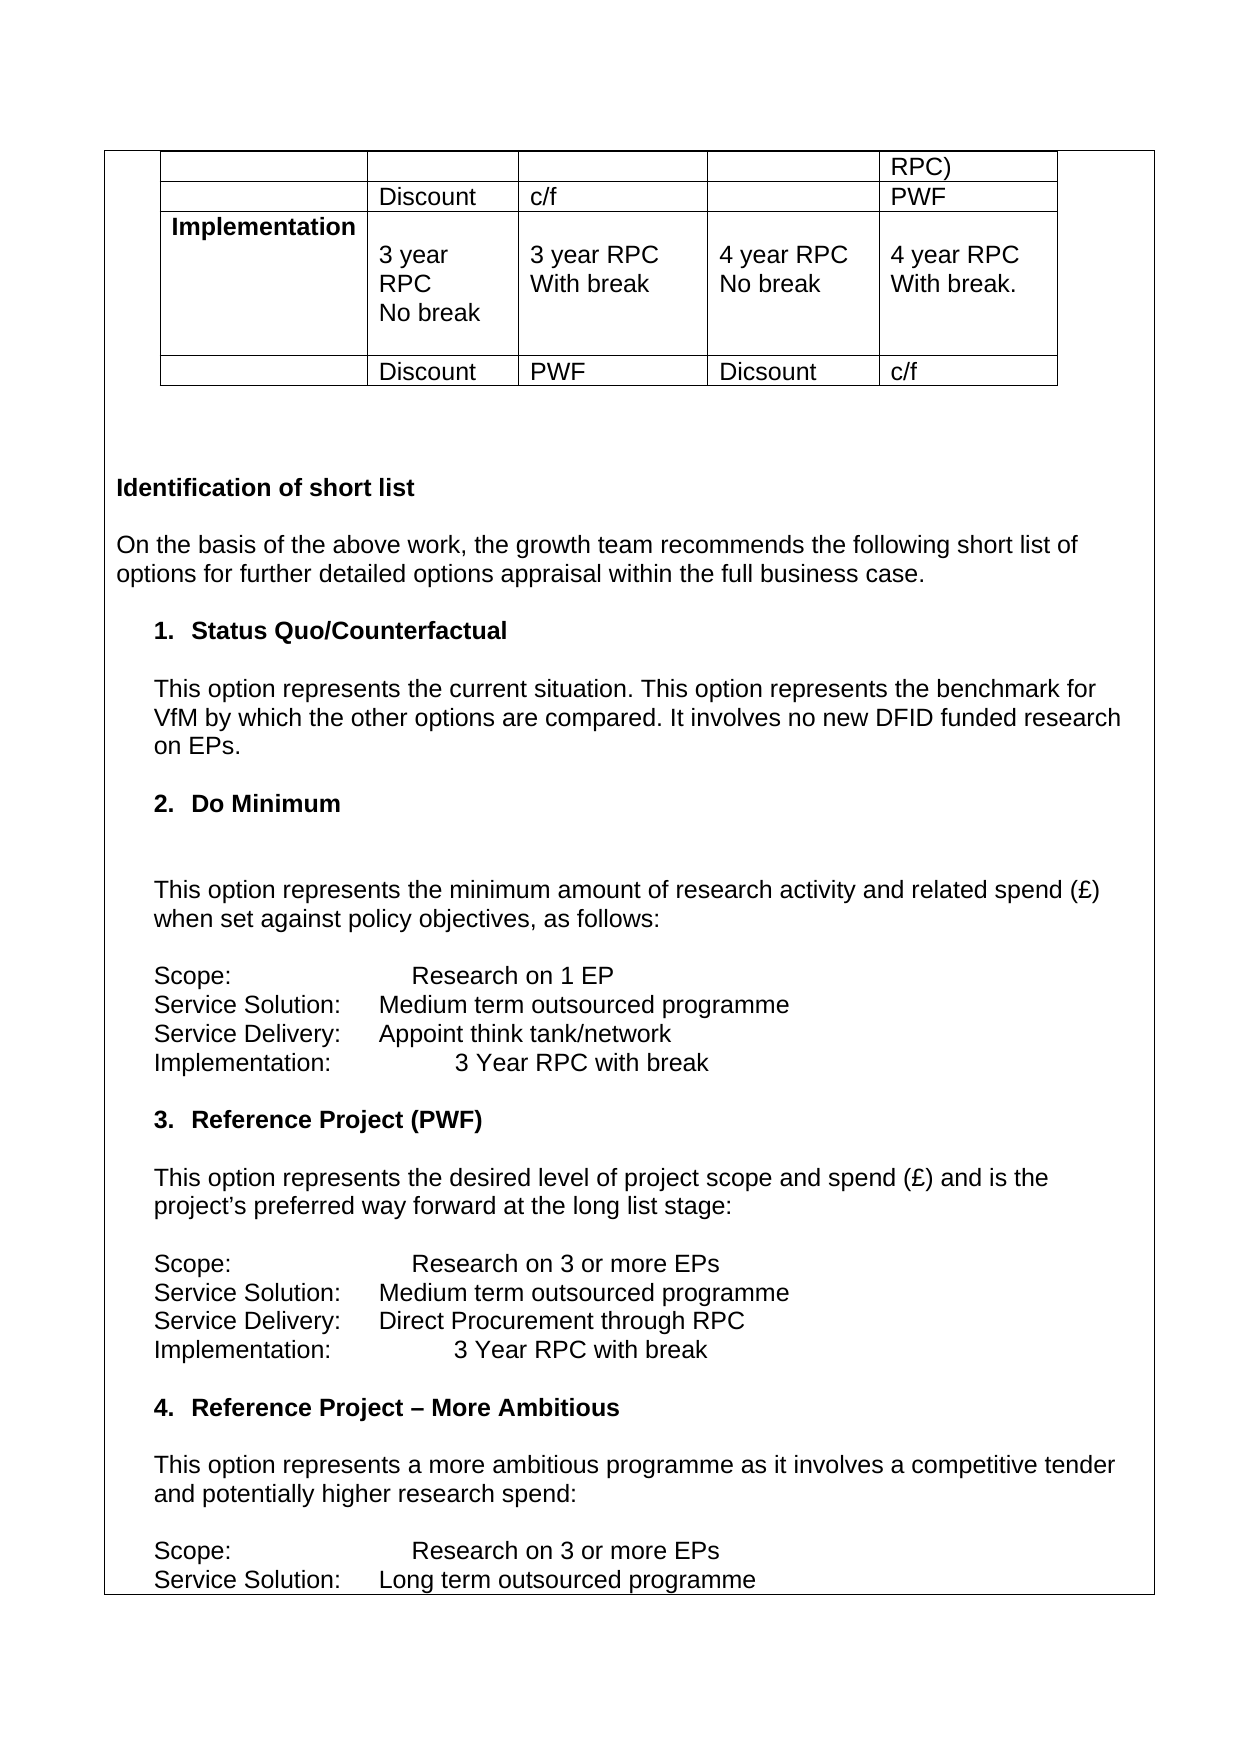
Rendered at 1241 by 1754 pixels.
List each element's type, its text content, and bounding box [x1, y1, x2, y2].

table_cell [161, 182, 367, 211]
table_cell Dicsount [708, 356, 879, 385]
table_cell [708, 152, 879, 181]
table_cell PWF [880, 182, 1057, 211]
table_cell 4 year RPC No break [708, 212, 879, 355]
table_cell 3 year RPC With break [519, 212, 707, 355]
table_cell Discount [368, 182, 518, 211]
table_cell [161, 356, 367, 385]
table_cell c/f [519, 182, 707, 211]
table_cell [368, 152, 518, 181]
table_cell Implementation [161, 212, 367, 355]
table_cell 3 year RPC No break [368, 212, 518, 355]
table_header A. What are the feasible options that address the need set out in the Strategic case? What are the policy objectives? The policy objective is to increase knowledge of the relevance of EP model for LICs. The critical success factors relevant to this project were identified as follows: Delivers high quality research Engages policy makers such that research is used (uptake) Has relevance for LIC priorities and their developmental needs Represents value for money (VFM) The options appraisal evaluated the project against the following 3 categories in addition to the CSC above: Scoping options Service solution options Service delivery options Implementation options Scoping Options The growth research team identified the following range of main options for the potential scope of the scheme, increasing in the size of the project: SWOT analysis The growth team carried out SWOT analysis on how well each option met the policy objective and critical success factors for the scheme. The results are set out in Table 1 below: Table 1 – Scoping options SWOT analysis The status quo (option S1 – existing arrangements/no EP work) would not support policy objectives. It fails to address an agenda attracting considerable policy interest. The do nothing option forms a benchmark for VFM analysis. The ‘do minimum’ scope (option S2) involves research on one EP only. It is discounted on the basis it is partial in its approach and unlikely to inform the broader picture of EP engagement in LICs. The ‘intermediate’ scope (option S3) looks to complete research on 2 EPs. This option is also discounted on the basis it fails to provide comprehensive picture on these new partnerships and provide a ‘balanced assessment’. The ‘maximum’ scope (option S4) of conducting research on at least 3 EPs meets all success criteria, supports business needs and represents the preferred way forward. This option has potential to provide a more comprehensive and informed picture. Service solution options The following main service solution options were identified for delivering project objectives and critical success factors. SWOT analysis The following SWOT analysis was conducted on how well each option met the policy objectives and critical success factors for the scheme. The results are presented in Table 1 below. Table 2 – Service Solution options – SWOT analysis The do nothing (or status quo) would not achieve spend objectives. It demonstrates a lack of commitment to tackling a strategic gap on LIC research issues - a key objective for DFID In house research was quickly discounted on the basis relevant skills are not available. In-house activities are more suited to research scoping and management as distinct from doing research. A short term consultancy is also assessed unlikely to achieve policy/spend objectives. Although a less expensive than other options, it is unlikely to deliver operational objectives, compromising on both quality and uptake. The option is therefore discounted. An outsourced research programme (whether medium or long term) offers greatest opportunities for in-depth analysis, research visibility, academic rigour, and synthesis of findings. A medium term research programme is preferred to a longer term research programme given risk of research capture/drift. A medium time horizon provides greater incentives for early delivery of research and so represents our PWF. Service Delivery Options Given the preference for an outsourced programme the growth team identified the following options for service delivery options The following SWOT analysis was conducted on the above options. The results are reflected in Table 2 below. Table 3 – Service Delivery Options – SWOT analysis The minimum option to tender through a research council was rejected. Key concerns relates to fewer opportunities to influence policy and practice and also to manage/direct research activity. The small size of grant awards (typically around £350k) is unlikely to achieve the scale required. RCs are also less good at cohering research. The RCs also lack global coverage or networks, and are typically less plugged into developing country policy dialogue with implications for relevance and uptake. Also, research councils place high emphasis on originality and science excellence as distinct from applied or translational research which is a key objective of this programme. The intermediate/ maximum options are an RPC. This option can achieve scale and complexity required (through sub-contracting). In the absence of the right incentive framework this model risks mission drift and capture by vested interests, with implications for VFM. Risk of research failure is higher under this model (particularly non-directed RPC) as some members of the RPC will be ‘unknown’. It is also potentially ‘management heavy’ particular if incentives are not well aligned. To avoid capture, the preference is for a directed RPC. The programme is then ‘demand’ drive, focused on a specific agenda informed by strategic gap analysis (as distinct from being determined by academic preferences). Appointing a known academic institution, network or think tank was considered (e.g. IDS or IGC). This option offers the benefit of established networks, reducing overhead/fixed costs establishing new networks. It offers more assurances on quality and delivery. It runs the risk however that the ‘new’ research is marginalised in preference for core or the prevailing research agenda. It also does not permit ‘testing’ of the market to achieve maximum VFM, or ‘fit’ with the newly articulated research agenda. Implementation Options The growth team identified the following options for implementation. Table 4 – Scoping options SWOT analysis Summary of Long List Identification of short list On the basis of the above work, the growth team recommends the following short list of options for further detailed options appraisal within the full business case. Status Quo/Counterfactual This option represents the current situation. This option represents the benchmark for VfM by which the other options are compared. It involves no new DFID funded research on EPs. Do Minimum This option represents the minimum amount of research activity and related spend (£) when set against policy objectives, as follows: Scope: Research on 1 EP Service Solution: Medium term outsourced programme Service Delivery: Appoint think tank/network Implementation: 3 Year RPC with break Reference Project (PWF) This option represents the desired level of project scope and spend (£) and is the project’s preferred way forward at the long list stage: Scope: Research on 3 or more EPs Service Solution: Medium term outsourced programme Service Delivery: Direct Procurement through RPC Implementation: 3 Year RPC with break Reference Project – More Ambitious This option represents a more ambitious programme as it involves a competitive tender and potentially higher research spend: Scope: Research on 3 or more EPs Service Solution: Long term outsourced programme Service Delivery: Direct Procurement/Competitive tender Implementation: 4 Year RPC with Break Clause The short list of options based on the above long list is identified as following 1. Counterfactual No research on EPs 2. Do Minimum (ambitious) Appoint Think Tank (1-2EPs) 3. Reference Project (PWF) Direct Procure an RPC, 3 Years, 3 Pillars The rationale for numeric scoring above is expanded in the matrix below. The options appraisal suggests direct procurement through an RPC (as distinct from appointing a think tank) as the preferred way forward. This option scores 53 compared to 47 for the second best option. [105, 151, 1154, 1594]
table_cell RPC) [880, 152, 1057, 181]
table_cell [519, 152, 707, 181]
table_cell [708, 182, 879, 211]
table_cell Discount [368, 356, 518, 385]
table_cell 4 year RPC With break. [880, 212, 1057, 355]
table_cell PWF [519, 356, 707, 385]
table_cell [161, 152, 367, 181]
table_cell c/f [880, 356, 1057, 385]
